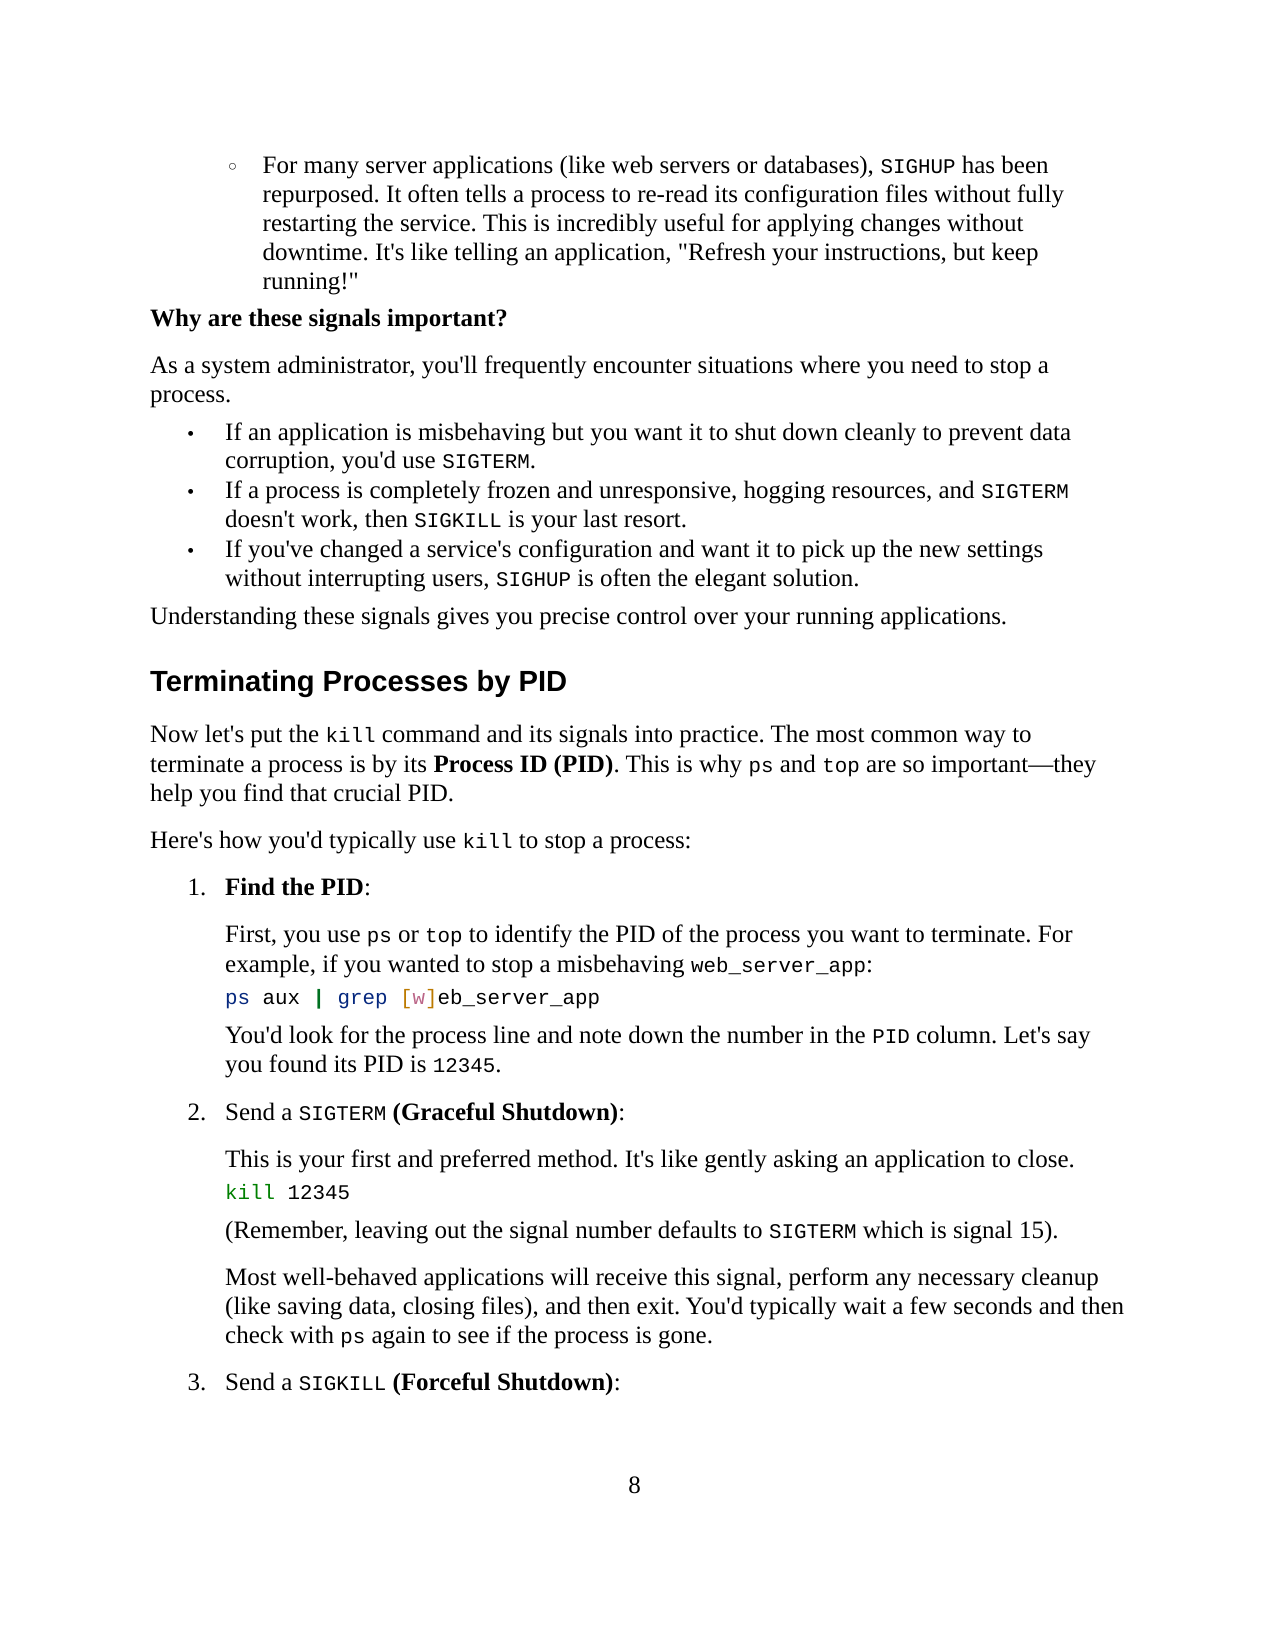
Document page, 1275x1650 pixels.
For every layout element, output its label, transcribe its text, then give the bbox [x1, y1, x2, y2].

list Send a SIGTERM (Graceful Shutdown): [187, 1097, 1125, 1127]
list Most well-behaved applications will receive this signal, perform any necessary cleanup (like saving data, closing files), and then exit. You'd typically wait a few seconds and then check with ps again to see if the process is gone. [187, 1262, 1125, 1349]
list If a process is completely frozen and unresponsive, hogging resources, and SIGTERM doesn't work, then SIGKILL is your last resort. [187, 475, 1125, 534]
list First, you use ps or top to identify the PID of the process you want to terminate. For example, if you wanted to stop a misbehaving web_server_app: [187, 919, 1125, 978]
text Why are these signals important? [150, 303, 1125, 332]
list You'd look for the process line and note down the number in the PID column. Let's say you found its PID is 12345. [187, 1020, 1125, 1079]
text Understanding these signals gives you precise control over your running applications. [150, 601, 1125, 630]
list For many server applications (like web servers or databases), SIGHUP has been repurposed. It often tells a process to re-read its configuration files without fully restarting the service. This is incredibly useful for applying changes without downtime. It's like telling an application, "Refresh your instructions, but keep running!" [225, 150, 1125, 294]
list (Remember, leaving out the signal number defaults to SIGTERM which is signal 15). [187, 1215, 1125, 1244]
list Send a SIGKILL (Forceful Shutdown): [187, 1367, 1125, 1397]
list kill 12345 [187, 1182, 1125, 1206]
text As a system administrator, you'll frequently encounter situations where you need to stop a process. [150, 350, 1125, 408]
list If you've changed a service's configuration and want it to pick up the new settings without interrupting users, SIGHUP is often the elegant solution. [187, 534, 1125, 592]
text Now let's put the kill command and its signals into practice. The most common way to terminate a process is by its Process ID (PID). This is why ps and top are so important—they help you find that crucial PID. [150, 719, 1125, 807]
list ps aux | grep [w]eb_server_app [187, 987, 1125, 1011]
list This is your first and preferred method. It's like gently asking an application to close. [187, 1144, 1125, 1173]
subtitle Terminating Processes by PID [150, 664, 1125, 698]
list If an application is misbehaving but you want it to shut down cleanly to prevent data corruption, you'd use SIGTERM. [187, 417, 1125, 475]
list Find the PID: [187, 872, 1125, 901]
text Here's how you'd typically use kill to stop a process: [150, 825, 1125, 854]
